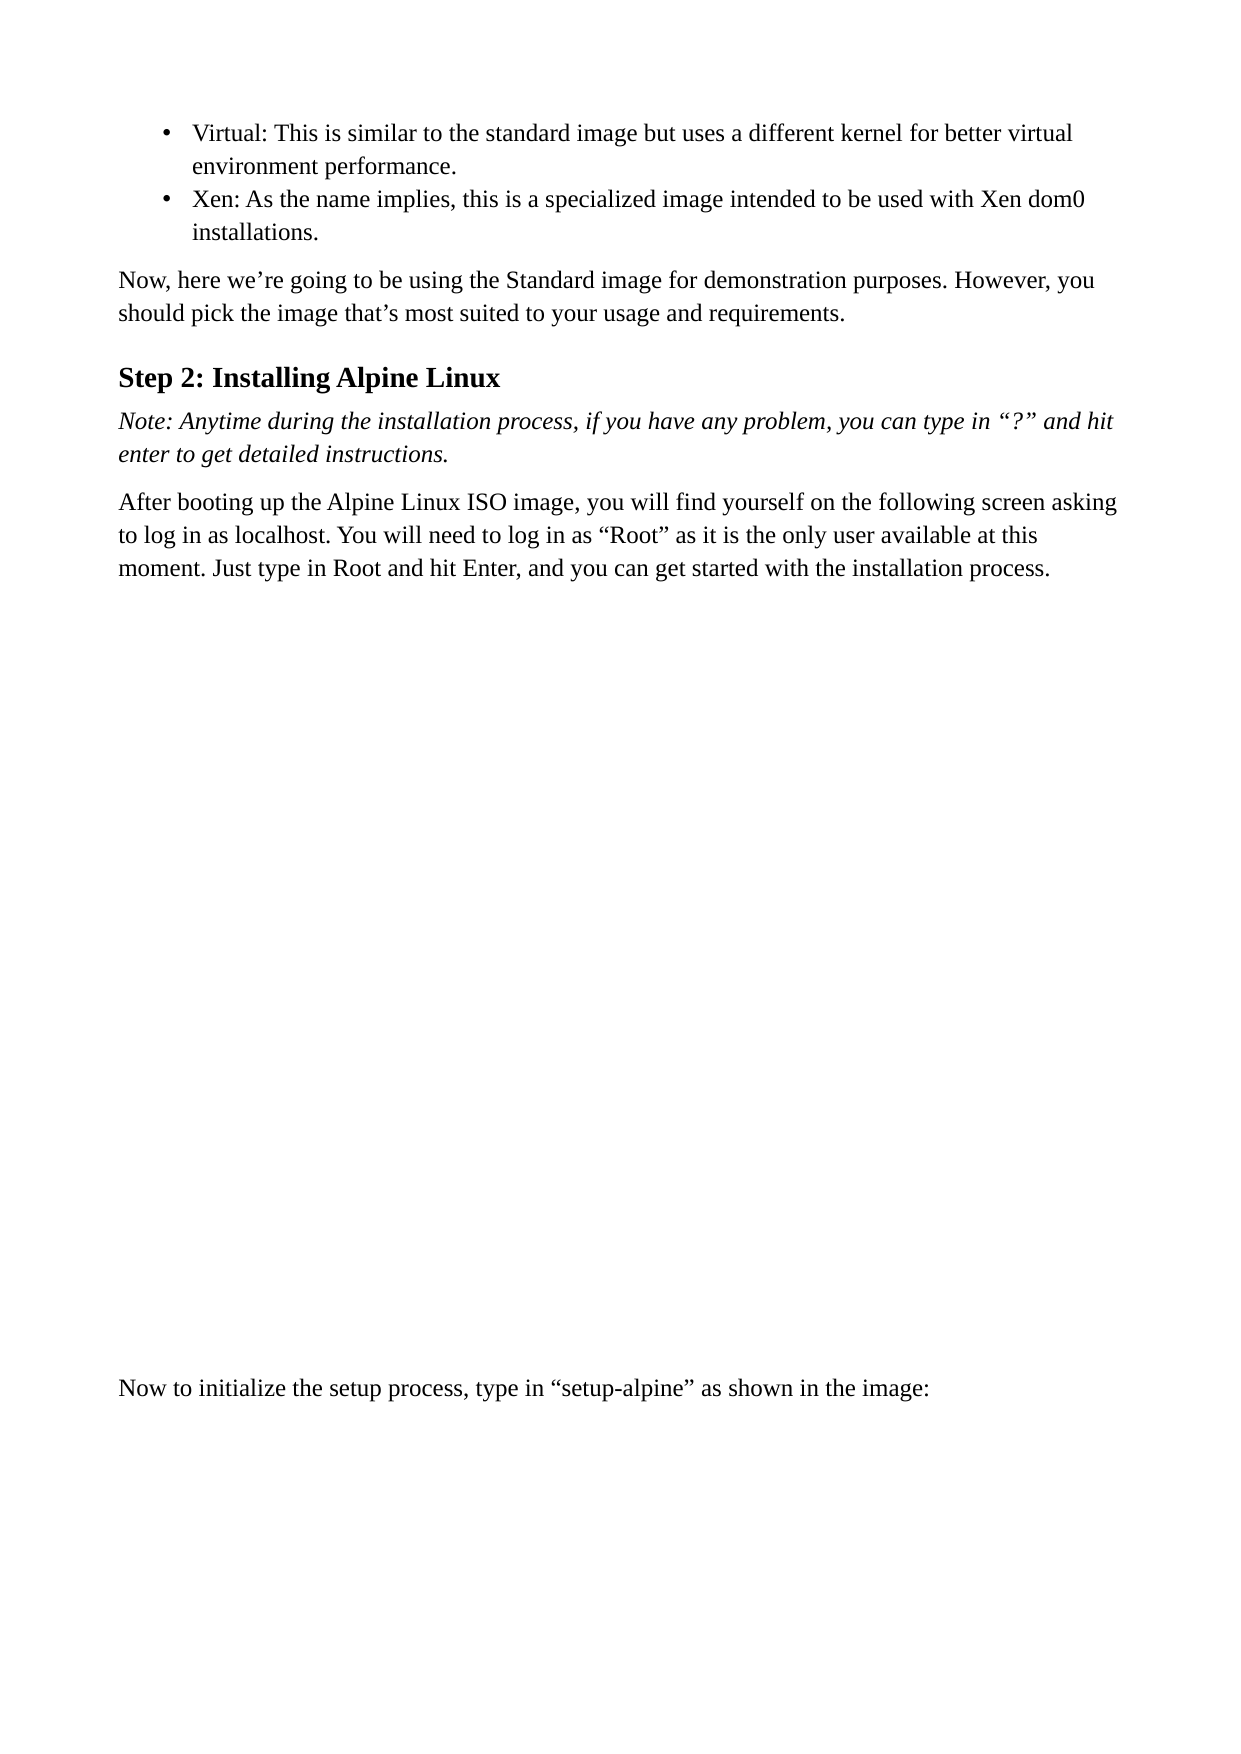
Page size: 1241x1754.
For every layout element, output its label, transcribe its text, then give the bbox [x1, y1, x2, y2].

picture [118, 600, 1120, 1349]
text Note: Anytime during the installation process, if you have any problem, you can type in “?” and hit enter to get detailed instructions. [118, 406, 1122, 468]
list Virtual: This is similar to the standard image but uses a different kernel for better virtual environment performance. [162, 118, 1122, 180]
list Xen: As the name implies, this is a specialized image intended to be used with Xen dom0 installations. [162, 184, 1122, 246]
text Now to initialize the setup process, type in “setup-alpine” as shown in the image: [118, 1373, 1122, 1402]
text Now, here we’re going to be using the Standard image for demonstration purposes. However, you should pick the image that’s most suited to your usage and requirements. [118, 265, 1122, 327]
subtitle Step 2: Installing Alpine Linux [118, 360, 1122, 393]
text After booting up the Alpine Linux ISO image, you will find yourself on the following screen asking to log in as localhost. You will need to log in as “Root” as it is the only user available at this moment. Just type in Root and hit Enter, and you can get started with the installation process. [118, 487, 1122, 581]
